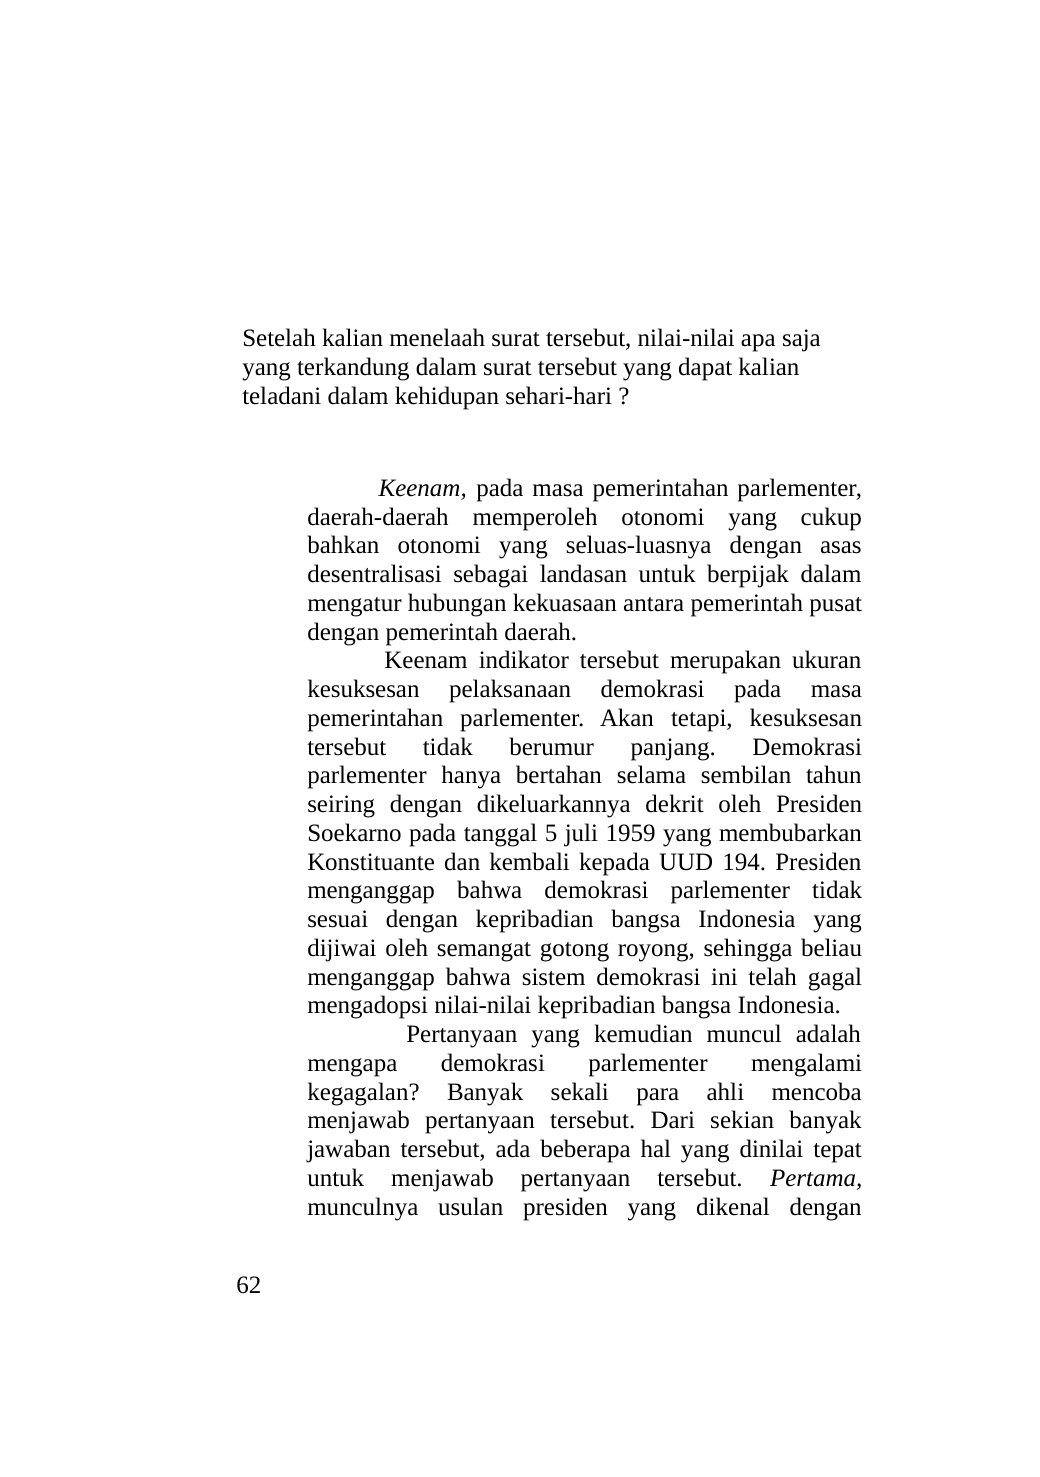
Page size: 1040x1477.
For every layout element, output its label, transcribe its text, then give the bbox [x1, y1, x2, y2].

text Keenam indikator tersebut merupakan ukuran kesuksesan pelaksanaan demokrasi pada masa pemerintahan parlementer. Akan tetapi, kesuksesan tersebut tidak berumur panjang. Demokrasi parlementer hanya bertahan selama sembilan tahun seiring dengan dikeluarkannya dekrit oleh Presiden Soekarno pada tanggal 5 juli 1959 yang membubarkan Konstituante dan kembali kepada UUD 194. Presiden menganggap bahwa demokrasi parlementer tidak sesuai dengan kepribadian bangsa Indonesia yang dijiwai oleh semangat gotong royong, sehingga beliau menganggap bahwa sistem demokrasi ini telah gagal mengadopsi nilai-nilai kepribadian bangsa Indonesia. [307, 646, 862, 1019]
text Pertanyaan yang kemudian muncul adalah mengapa demokrasi parlementer mengalami kegagalan? Banyak sekali para ahli mencoba menjawab pertanyaan tersebut. Dari sekian banyak jawaban tersebut, ada beberapa hal yang dinilai tepat untuk menjawab pertanyaan tersebut. Pertama, munculnya usulan presiden yang dikenal dengan [307, 1019, 862, 1221]
text Keenam, pada masa pemerintahan parlementer, daerah-daerah memperoleh otonomi yang cukup bahkan otonomi yang seluas-luasnya dengan asas desentralisasi sebagai landasan untuk berpijak dalam mengatur hubungan kekuasaan antara pemerintah pusat dengan pemerintah daerah. [307, 473, 862, 646]
table_header Setelah kalian menelaah surat tersebut, nilai-nilai apa saja yang terkandung dalam surat tersebut yang dapat kalian teladani dalam kehidupan sehari-hari ? [236, 318, 862, 416]
